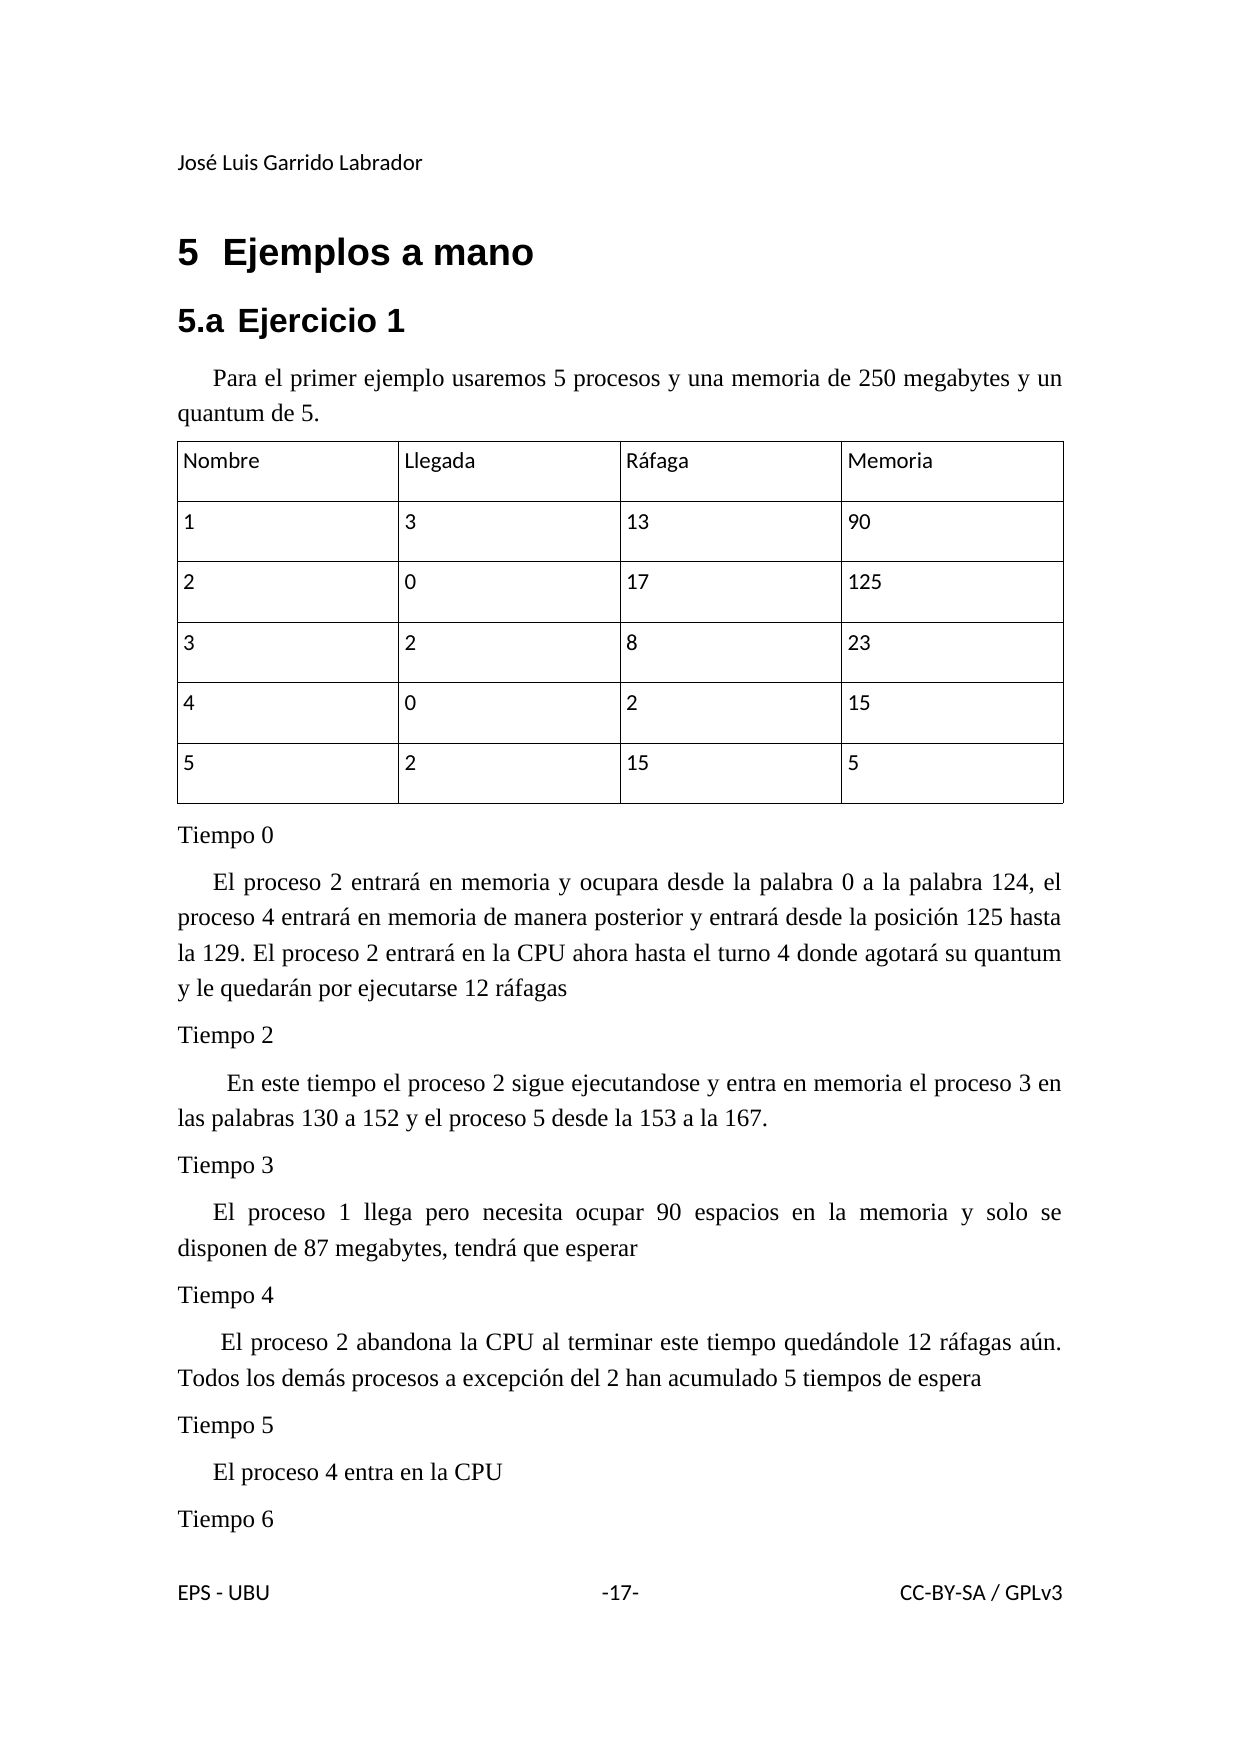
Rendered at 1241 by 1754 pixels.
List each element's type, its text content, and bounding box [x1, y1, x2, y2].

text Tiempo 6 [177, 1499, 1063, 1535]
table_cell 125 [842, 562, 1063, 622]
text Tiempo 3 [177, 1145, 1063, 1181]
subtitle Ejemplos a mano [177, 230, 1063, 274]
subtitle Ejercicio 1 [177, 301, 1063, 340]
table_cell 13 [621, 502, 841, 561]
table_cell 2 [621, 683, 841, 743]
text El proceso 2 abandona la CPU al terminar este tiempo quedándole 12 ráfagas aún. Todos los demás procesos a excepción del 2 han acumulado 5 tiempos de espera [177, 1322, 1063, 1393]
table_cell 15 [621, 744, 841, 803]
table_cell 0 [399, 562, 620, 622]
table_header Memoria [842, 442, 1063, 501]
text Tiempo 5 [177, 1405, 1063, 1440]
text Tiempo 4 [177, 1275, 1063, 1311]
table_cell 8 [621, 623, 841, 682]
text Tiempo 2 [177, 1016, 1063, 1051]
table_cell 2 [399, 623, 620, 682]
table_cell 23 [842, 623, 1063, 682]
table_cell 3 [178, 623, 398, 682]
table_cell 5 [178, 744, 398, 803]
text Tiempo 0 [177, 815, 1063, 850]
text El proceso 4 entra en la CPU [177, 1452, 1063, 1487]
table_cell 1 [178, 502, 398, 561]
table_header Ráfaga [621, 442, 841, 501]
table_cell 4 [178, 683, 398, 743]
table_header Llegada [399, 442, 620, 501]
table_cell 2 [399, 744, 620, 803]
text Para el primer ejemplo usaremos 5 procesos y una memoria de 250 megabytes y un quantum de 5. [177, 358, 1063, 429]
text El proceso 2 entrará en memoria y ocupara desde la palabra 0 a la palabra 124, el proceso 4 entrará en memoria de manera posterior y entrará desde la posición 125 hasta la 129. El proceso 2 entrará en la CPU ahora hasta el turno 4 donde agotará su quantum y le quedarán por ejecutarse 12 ráfagas [177, 862, 1063, 1004]
table_header Nombre [178, 442, 398, 501]
table_cell 0 [399, 683, 620, 743]
table_cell 90 [842, 502, 1063, 561]
table_cell 2 [178, 562, 398, 622]
text En este tiempo el proceso 2 sigue ejecutandose y entra en memoria el proceso 3 en las palabras 130 a 152 y el proceso 5 desde la 153 a la 167. [177, 1063, 1063, 1133]
table_cell 17 [621, 562, 841, 622]
table_cell 5 [842, 744, 1063, 803]
table_cell 15 [842, 683, 1063, 743]
text El proceso 1 llega pero necesita ocupar 90 espacios en la memoria y solo se disponen de 87 megabytes, tendrá que esperar [177, 1192, 1063, 1263]
table_cell 3 [399, 502, 620, 561]
